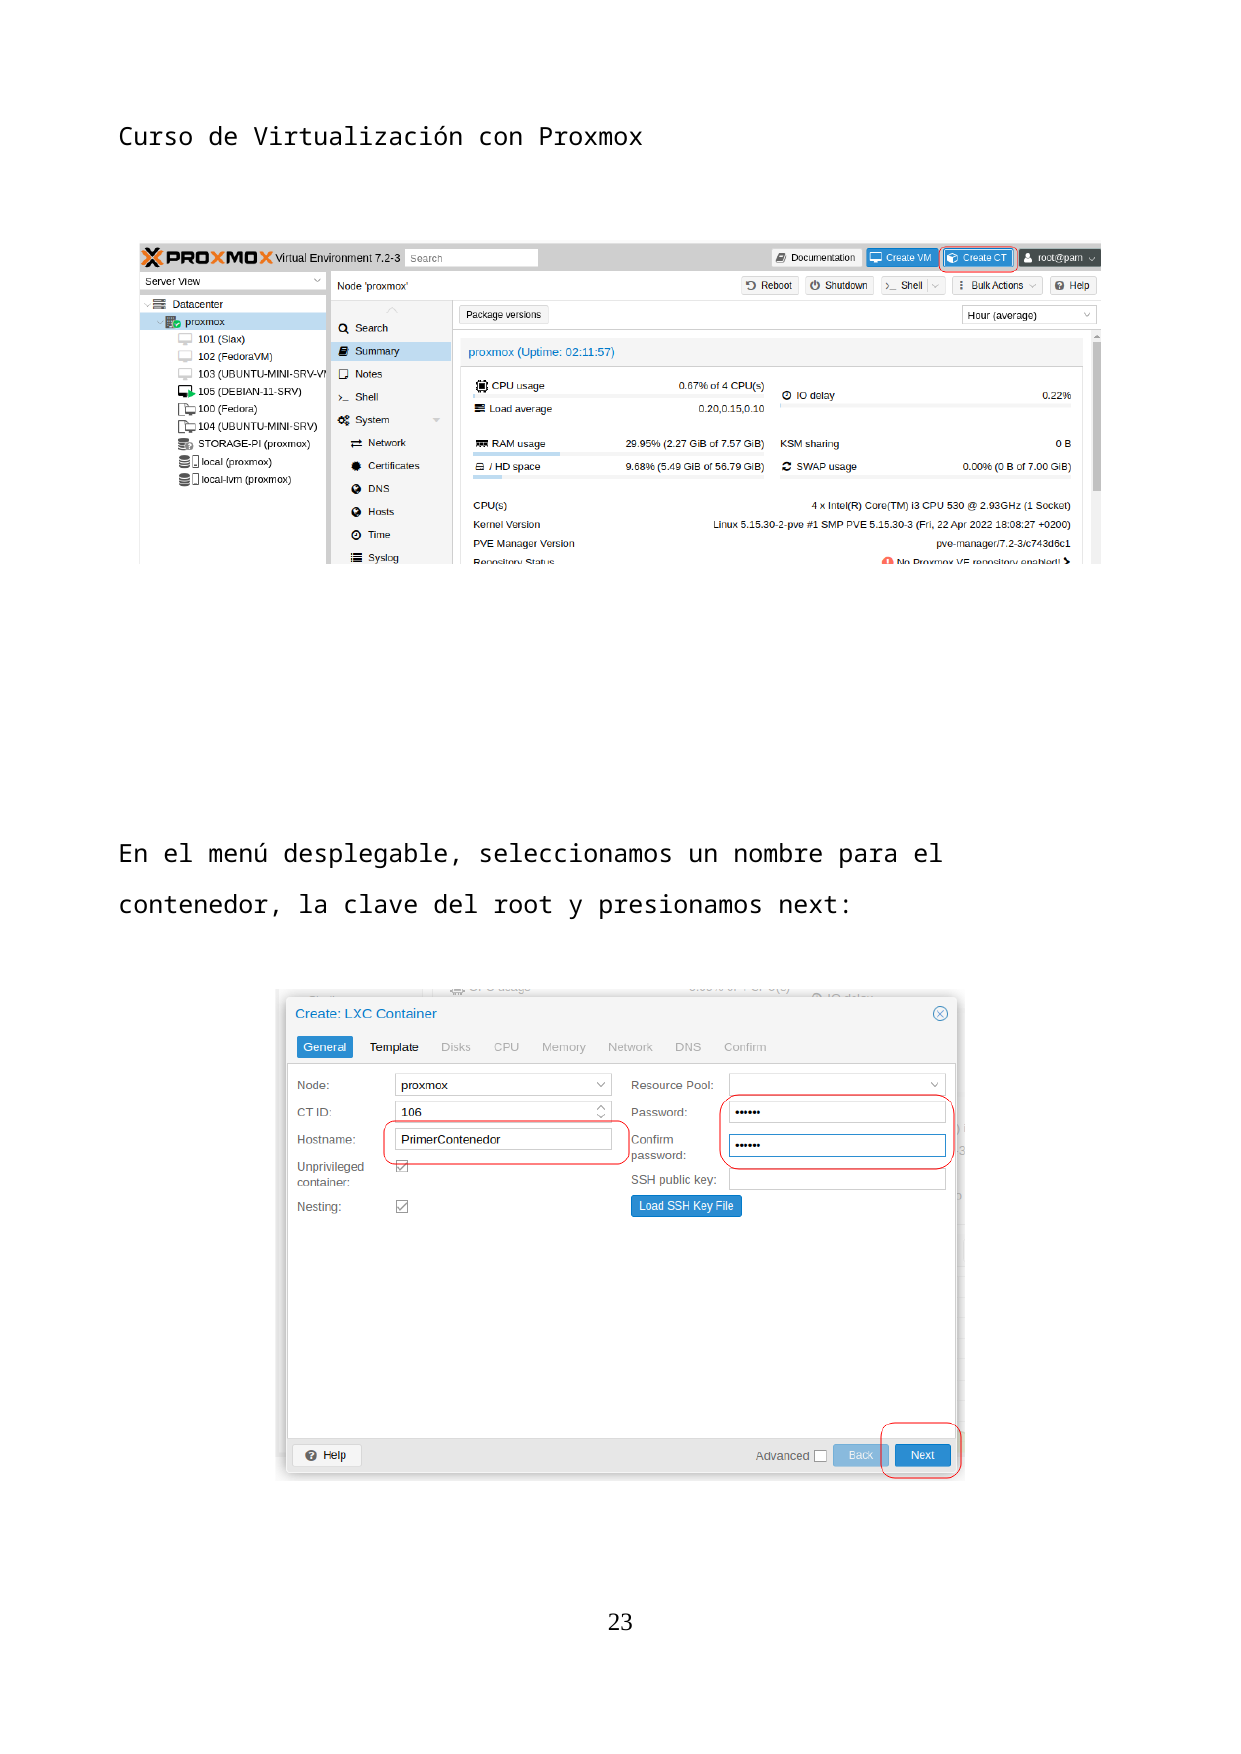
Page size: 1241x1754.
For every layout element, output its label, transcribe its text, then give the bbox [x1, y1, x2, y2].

picture [275, 989, 965, 1481]
picture [139, 240, 1101, 564]
text En el menú desplegable, seleccionamos un nombre para el contenedor, la clave del root y presionamos next: [118, 836, 1122, 921]
